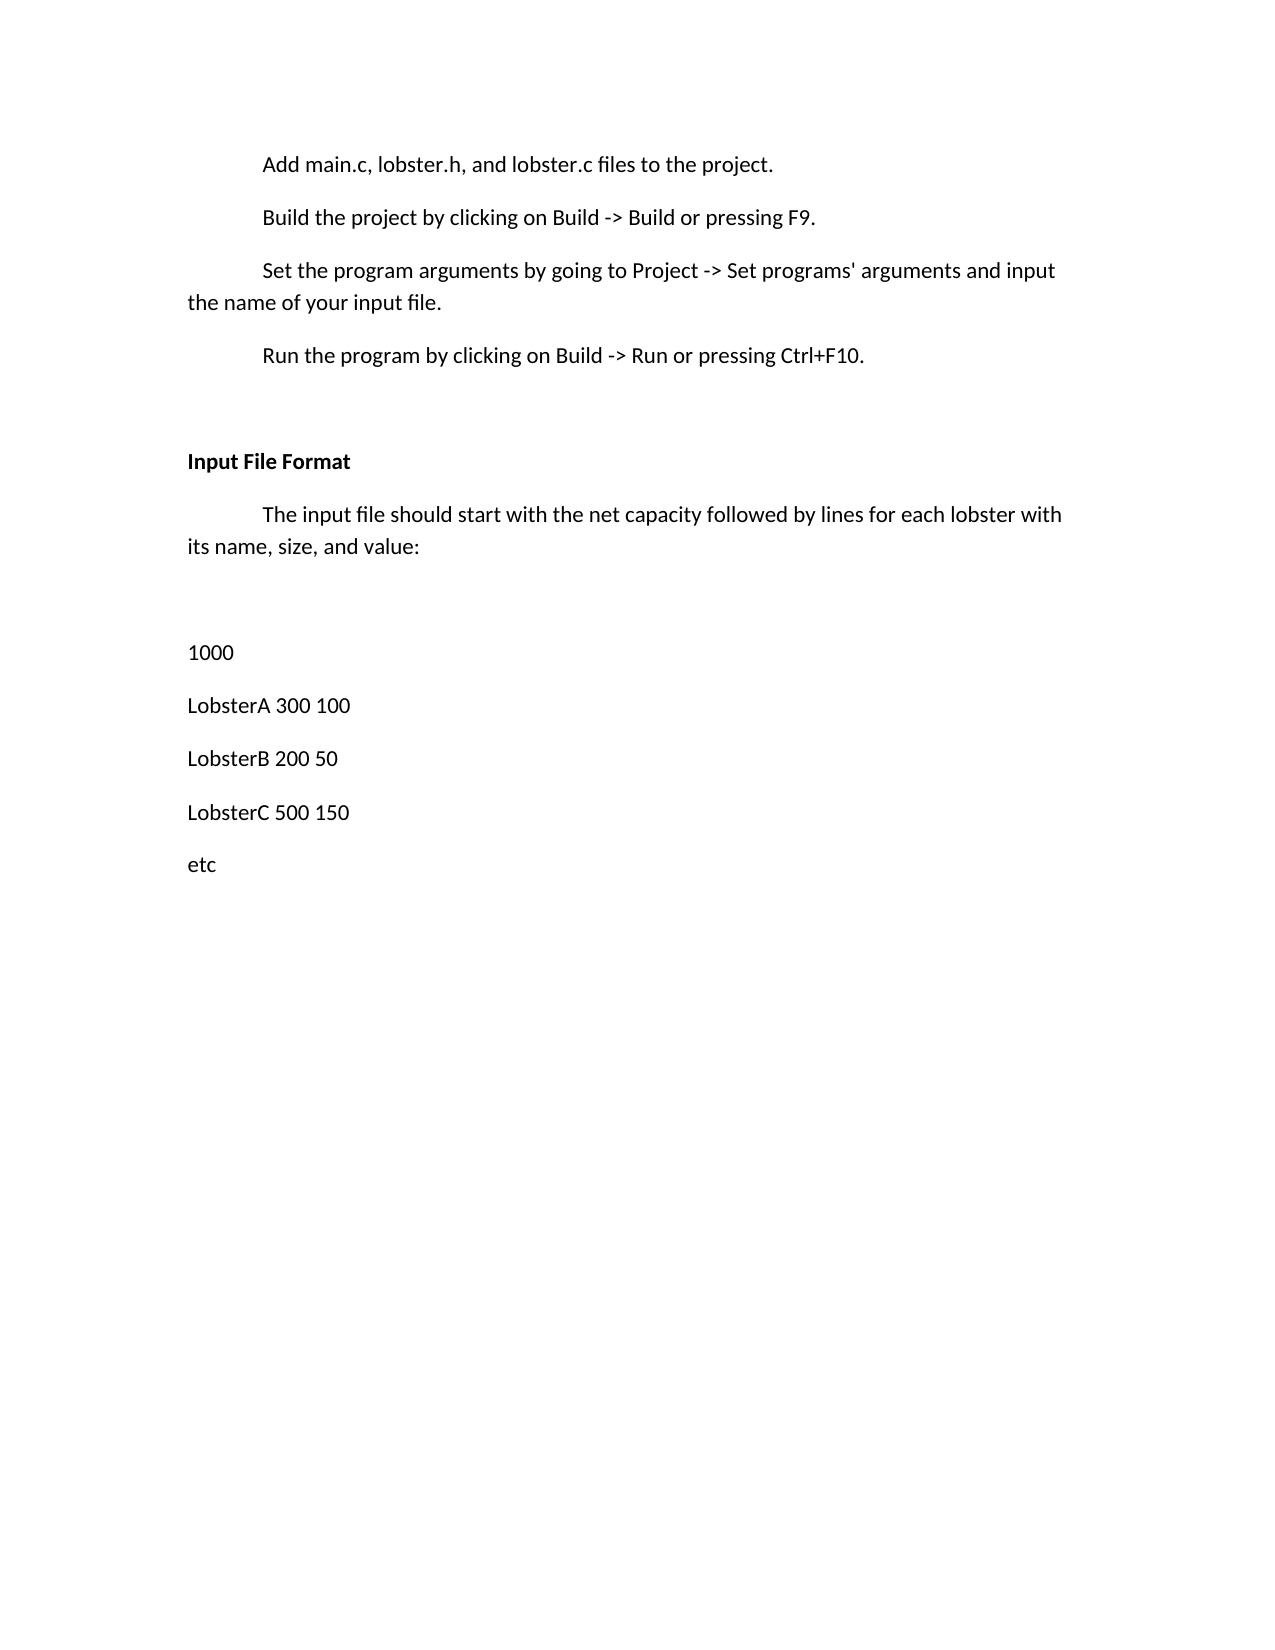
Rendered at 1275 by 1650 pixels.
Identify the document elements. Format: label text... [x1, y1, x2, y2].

text Build the project by clicking on Build -> Build or pressing F9. [187, 203, 1087, 231]
text 1000 [187, 638, 1087, 667]
text LobsterB 200 50 [187, 744, 1087, 773]
text Input File Format [187, 447, 1087, 475]
text LobsterA 300 100 [187, 692, 1087, 719]
text Add main.c, lobster.h, and lobster.c files to the project. [187, 150, 1087, 178]
text The input file should start with the net capacity followed by lines for each lobster with its name, size, and value: [187, 500, 1087, 561]
text Run the program by clicking on Build -> Run or pressing Ctrl+F10. [187, 341, 1087, 369]
text etc [187, 851, 1087, 879]
text LobsterC 500 150 [187, 798, 1087, 826]
text Set the program arguments by going to Project -> Set programs' arguments and input the name of your input file. [187, 256, 1087, 316]
